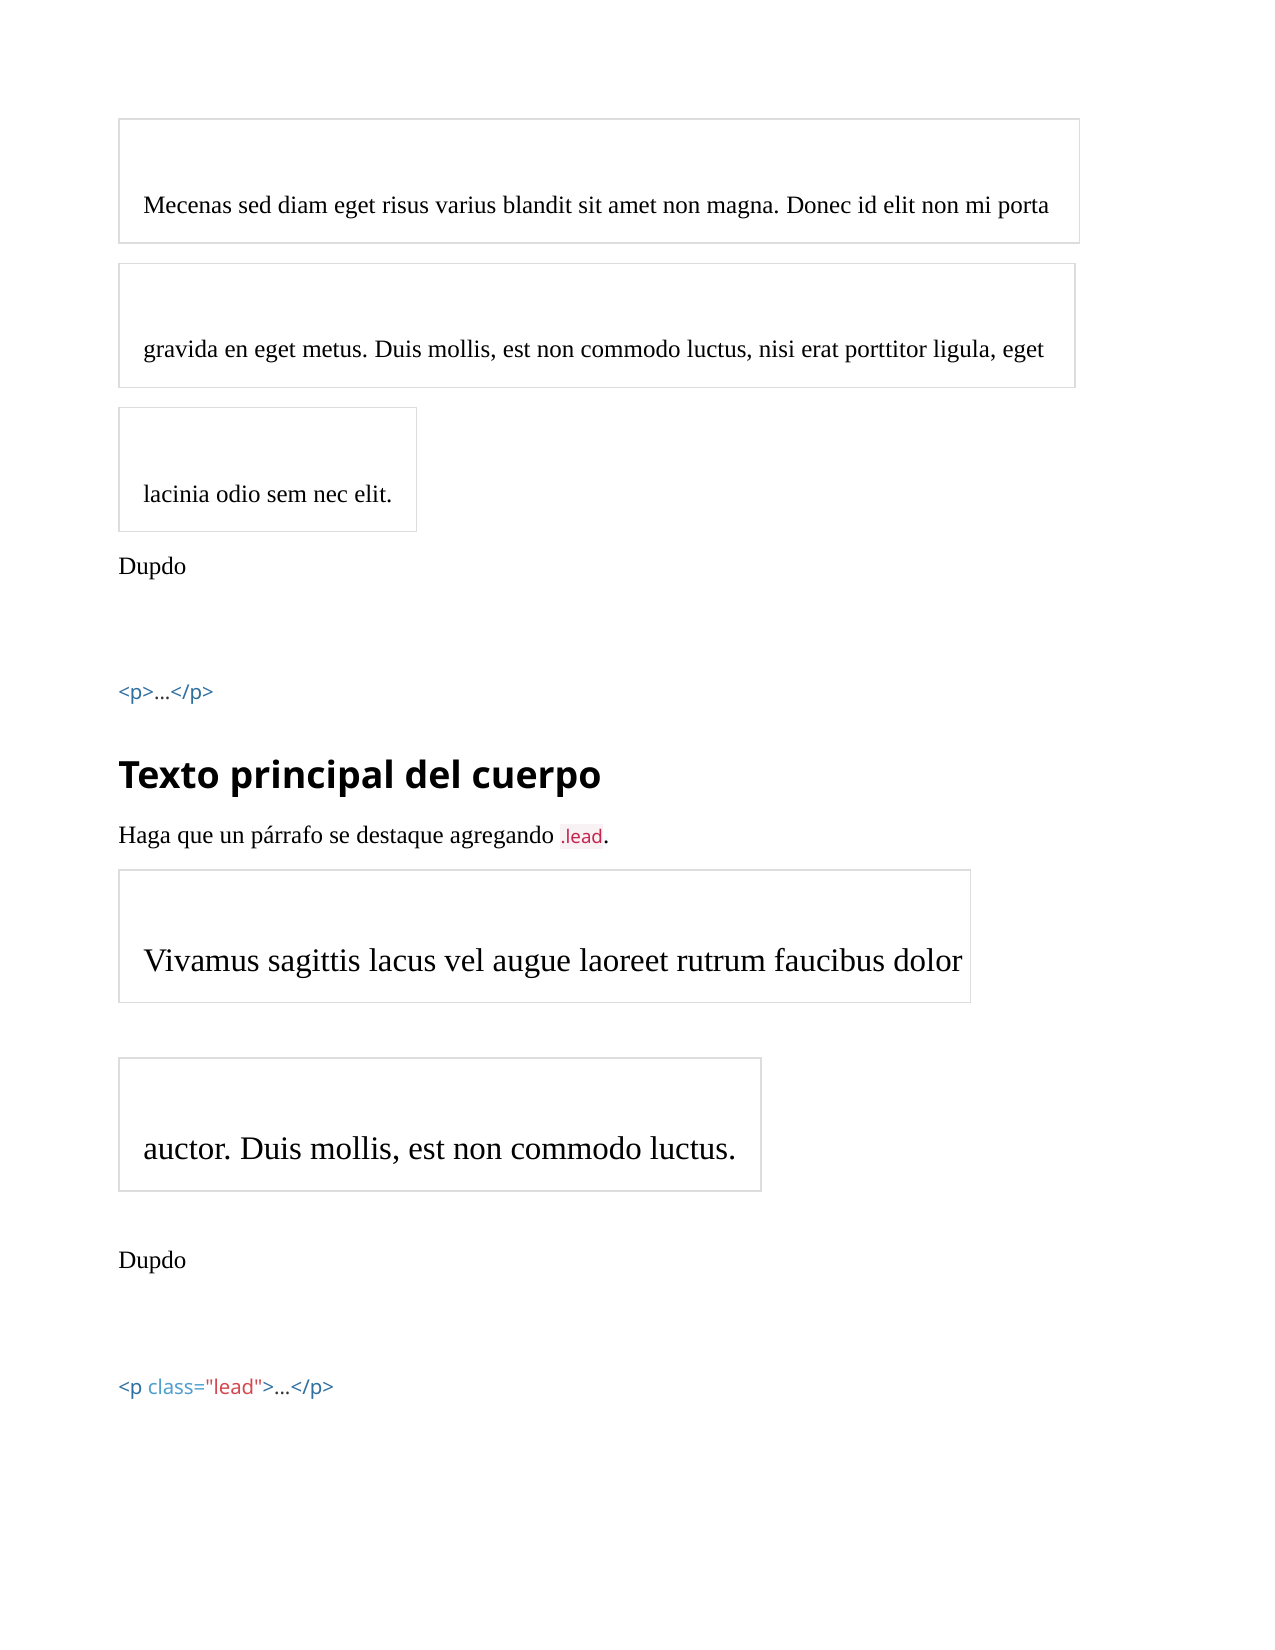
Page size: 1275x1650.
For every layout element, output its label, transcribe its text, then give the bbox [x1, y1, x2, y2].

subtitle Texto principal del cuerpo [118, 748, 1157, 799]
text Dupdo [118, 1246, 1157, 1274]
text Haga que un párrafo se destaque agregando .lead. [118, 820, 1157, 849]
text <p class="lead">...</p> [118, 1372, 1157, 1400]
text <p>...</p> [118, 678, 1157, 706]
text Mecenas sed diam eget risus varius blandit sit amet non magna. Donec id elit non mi porta gravida en eget metus. Duis mollis, est non commodo luctus, nisi erat porttitor ligula, eget lacinia odio sem nec elit. [118, 118, 1157, 532]
text Vivamus sagittis lacus vel augue laoreet rutrum faucibus dolor auctor. Duis mollis, est non commodo luctus. [118, 869, 1157, 1192]
text Dupdo [118, 551, 1157, 580]
